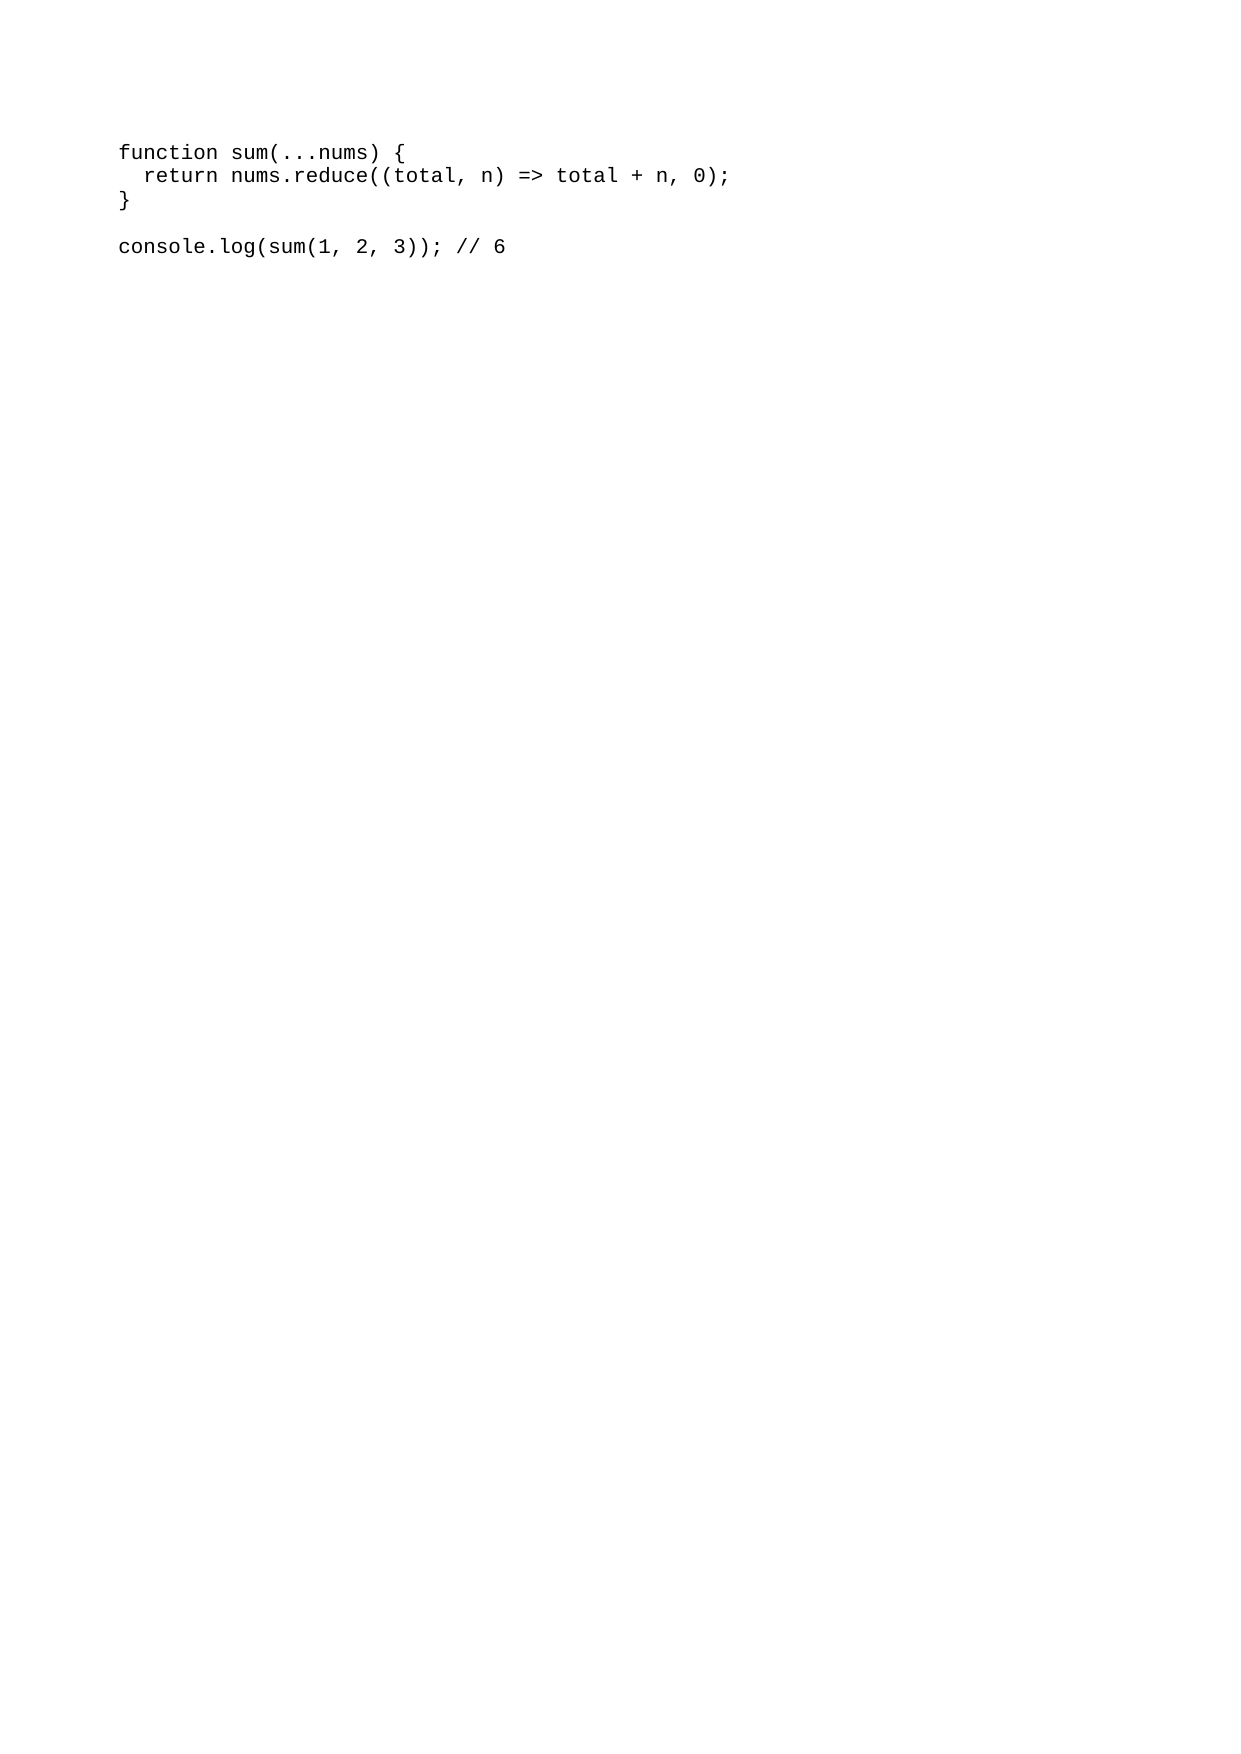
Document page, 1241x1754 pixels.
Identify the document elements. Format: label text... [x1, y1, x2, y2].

text } [118, 189, 1122, 213]
text function sum(...nums) { [118, 142, 1122, 165]
text return nums.reduce((total, n) => total + n, 0); [118, 165, 1122, 189]
text console.log(sum(1, 2, 3)); // 6 [118, 236, 1122, 260]
